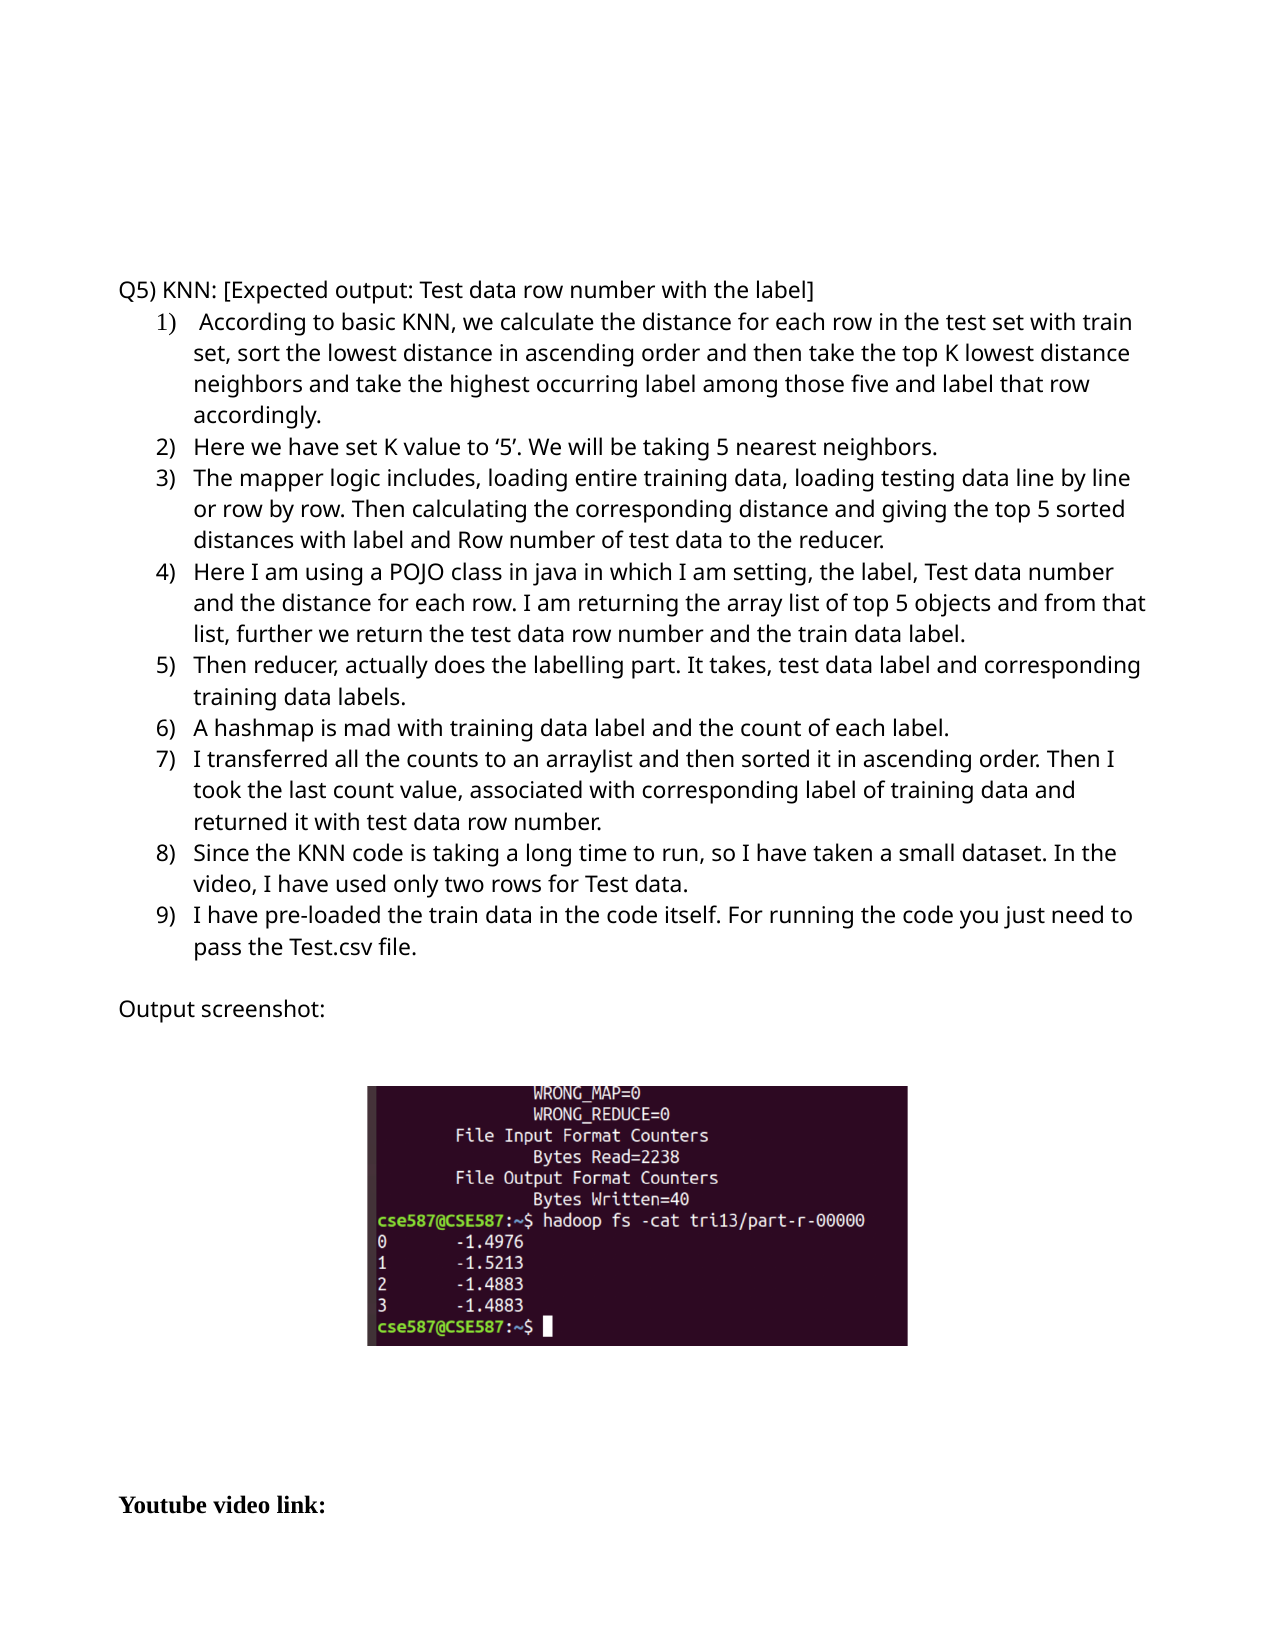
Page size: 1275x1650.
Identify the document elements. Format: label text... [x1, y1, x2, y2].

text Output screenshot: [118, 993, 1157, 1024]
list Here we have set K value to ‘5’. We will be taking 5 nearest neighbors. [156, 431, 1157, 462]
list Since the KNN code is taking a long time to run, so I have taken a small dataset. In the video, I have used only two rows for Test data. [156, 837, 1157, 899]
text Youtube video link: [118, 1491, 1157, 1519]
list I transferred all the counts to an arraylist and then sorted it in ascending order. Then I took the last count value, associated with corresponding label of training data and returned it with test data row number. [156, 743, 1157, 837]
list Then reducer, actually does the labelling part. It takes, test data label and corresponding training data labels. [156, 649, 1157, 712]
text Q5) KNN: [Expected output: Test data row number with the label] [118, 274, 1157, 306]
list A hashmap is mad with training data label and the count of each label. [156, 712, 1157, 743]
picture [367, 1086, 908, 1346]
list The mapper logic includes, loading entire training data, loading testing data line by line or row by row. Then calculating the corresponding distance and giving the top 5 sorted distances with label and Row number of test data to the reducer. [156, 462, 1157, 556]
list According to basic KNN, we calculate the distance for each row in the test set with train set, sort the lowest distance in ascending order and then take the top K lowest distance neighbors and take the highest occurring label among those five and label that row accordingly. [156, 306, 1157, 431]
list I have pre-loaded the train data in the code itself. For running the code you just need to pass the Test.csv file. [156, 899, 1157, 962]
list Here I am using a POJO class in java in which I am setting, the label, Test data number and the distance for each row. I am returning the array list of top 5 objects and from that list, further we return the test data row number and the train data label. [156, 556, 1157, 649]
